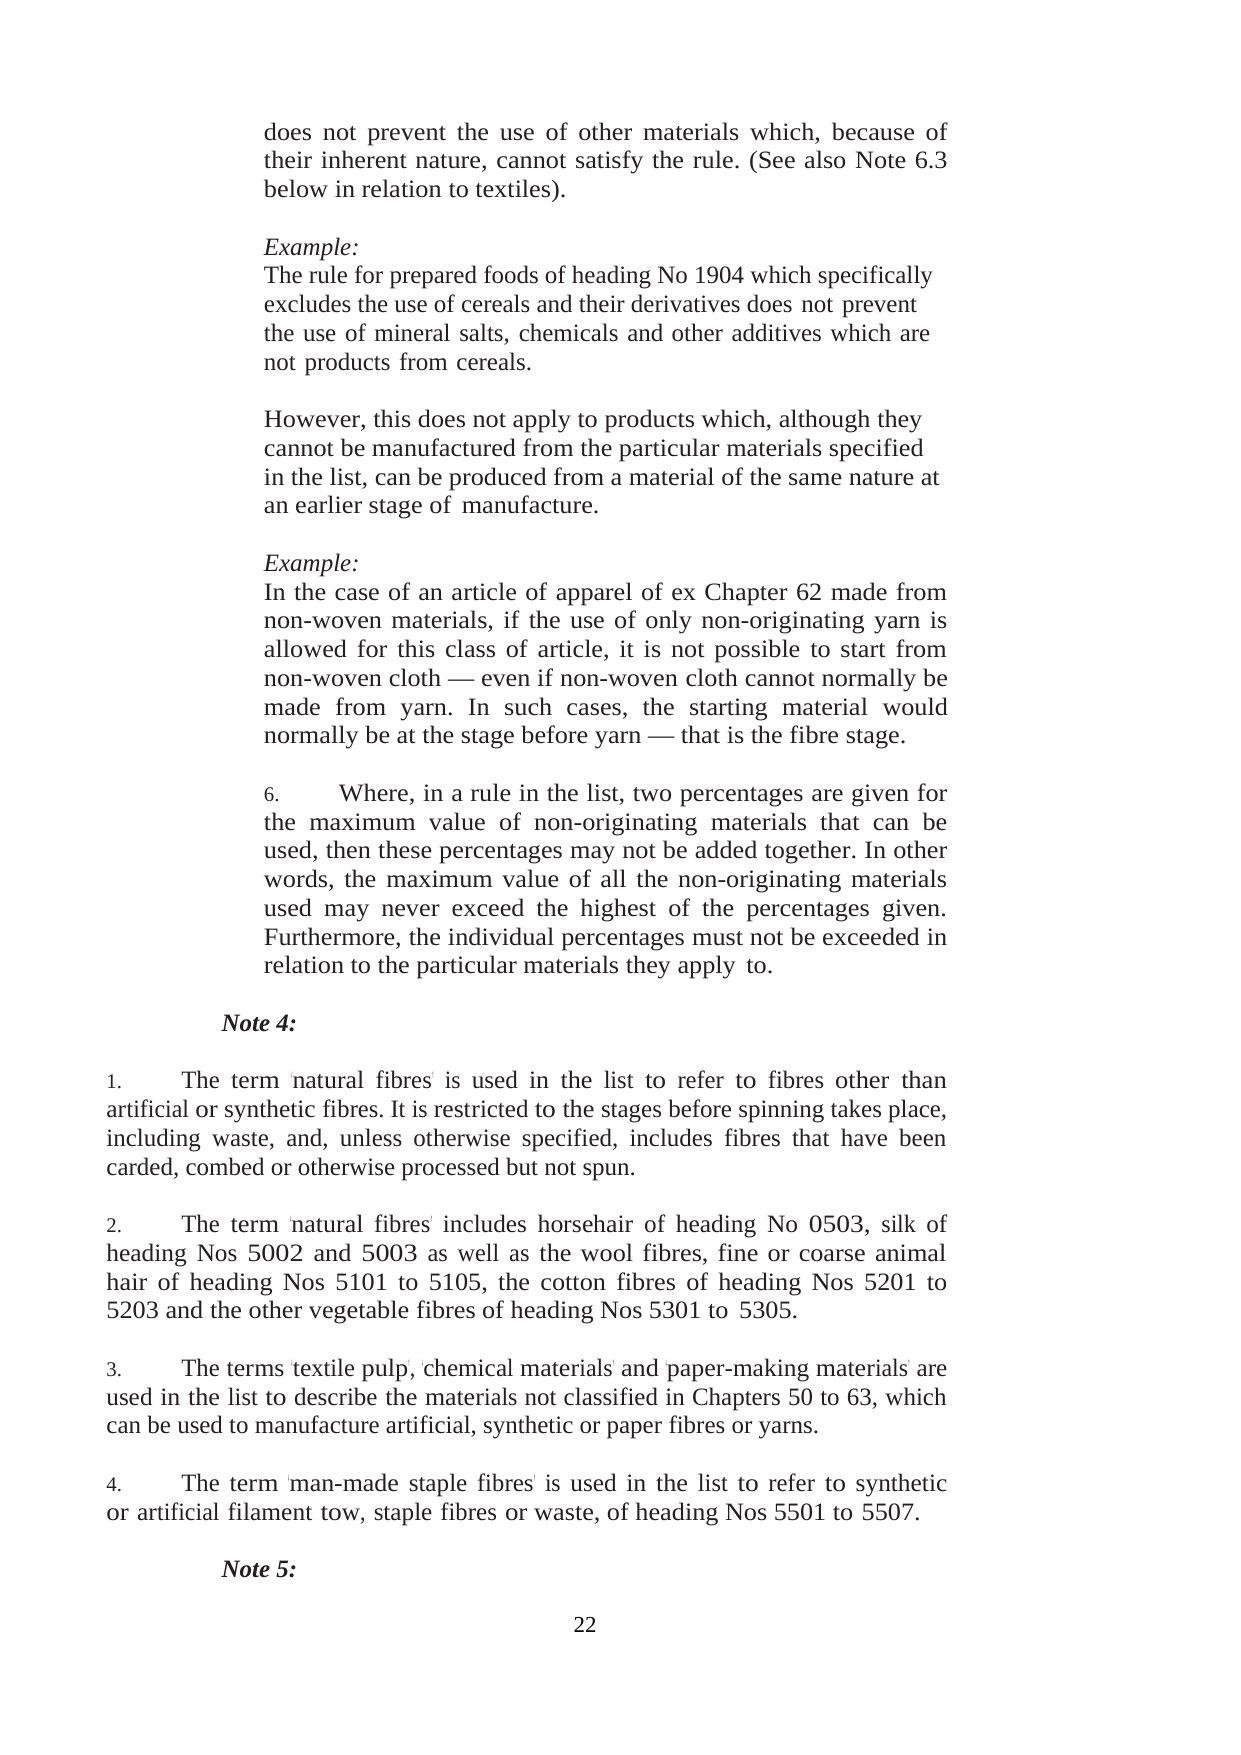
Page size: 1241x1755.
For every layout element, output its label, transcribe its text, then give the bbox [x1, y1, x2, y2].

list The term ‘man-made staple fibres’ is used in the list to refer to synthetic or artificial filament tow, staple fibres or waste, of heading Nos 5501 to 5507. [106, 1468, 947, 1525]
text However, this does not apply to products which, although they cannot be manufactured from the particular materials specified in the list, can be produced from a material of the same nature at an earlier stage of manufacture. [264, 404, 947, 519]
list The terms ‘textile pulp’, ‘chemical materials’ and ‘paper-making materials’ are used in the list to describe the materials not classified in Chapters 50 to 63, which can be used to manufacture artificial, synthetic or paper fibres or yarns. [106, 1353, 948, 1439]
list Where, in a rule in the list, two percentages are given for the maximum value of non-originating materials that can be used, then these percentages may not be added together. In other words, the maximum value of all the non-originating materials used may never exceed the highest of the percentages given. Furthermore, the individual percentages must not be exceeded in relation to the particular materials they apply to. [264, 778, 947, 979]
text Example: [264, 548, 1063, 577]
text Note 4: [221, 1008, 859, 1037]
list The term ‘natural fibres’ is used in the list to refer to fibres other than artificial or synthetic fibres. It is restricted to the stages before spinning takes place, including waste, and, unless otherwise specified, includes fibres that have been carded, combed or otherwise processed but not spun. [106, 1065, 947, 1180]
text Note 5: [221, 1554, 859, 1583]
list Where a rule in the list specifies that a product must be manufactured from a particular material, the condition obviously does not prevent the use of other materials which, because of their inherent nature, cannot satisfy the rule. (See also Note 6.3 below in relation to textiles). [264, 117, 947, 203]
text Example: [264, 232, 1063, 260]
text In the case of an article of apparel of ex Chapter 62 made from non-woven materials, if the use of only non-originating yarn is allowed for this class of article, it is not possible to start from non-woven cloth — even if non-woven cloth cannot normally be made from yarn. In such cases, the starting material would normally be at the stage before yarn — that is the fibre stage. [264, 577, 948, 749]
list The term ‘natural fibres’ includes horsehair of heading No 0503, silk of heading Nos 5002 and 5003 as well as the wool fibres, fine or coarse animal hair of heading Nos 5101 to 5105, the cotton fibres of heading Nos 5201 to 5203 and the other vegetable fibres of heading Nos 5301 to 5305. [106, 1209, 947, 1324]
text The rule for prepared foods of heading No 1904 which specifically excludes the use of cereals and their derivatives does not prevent the use of mineral salts, chemicals and other additives which are not products from cereals. [264, 260, 938, 375]
